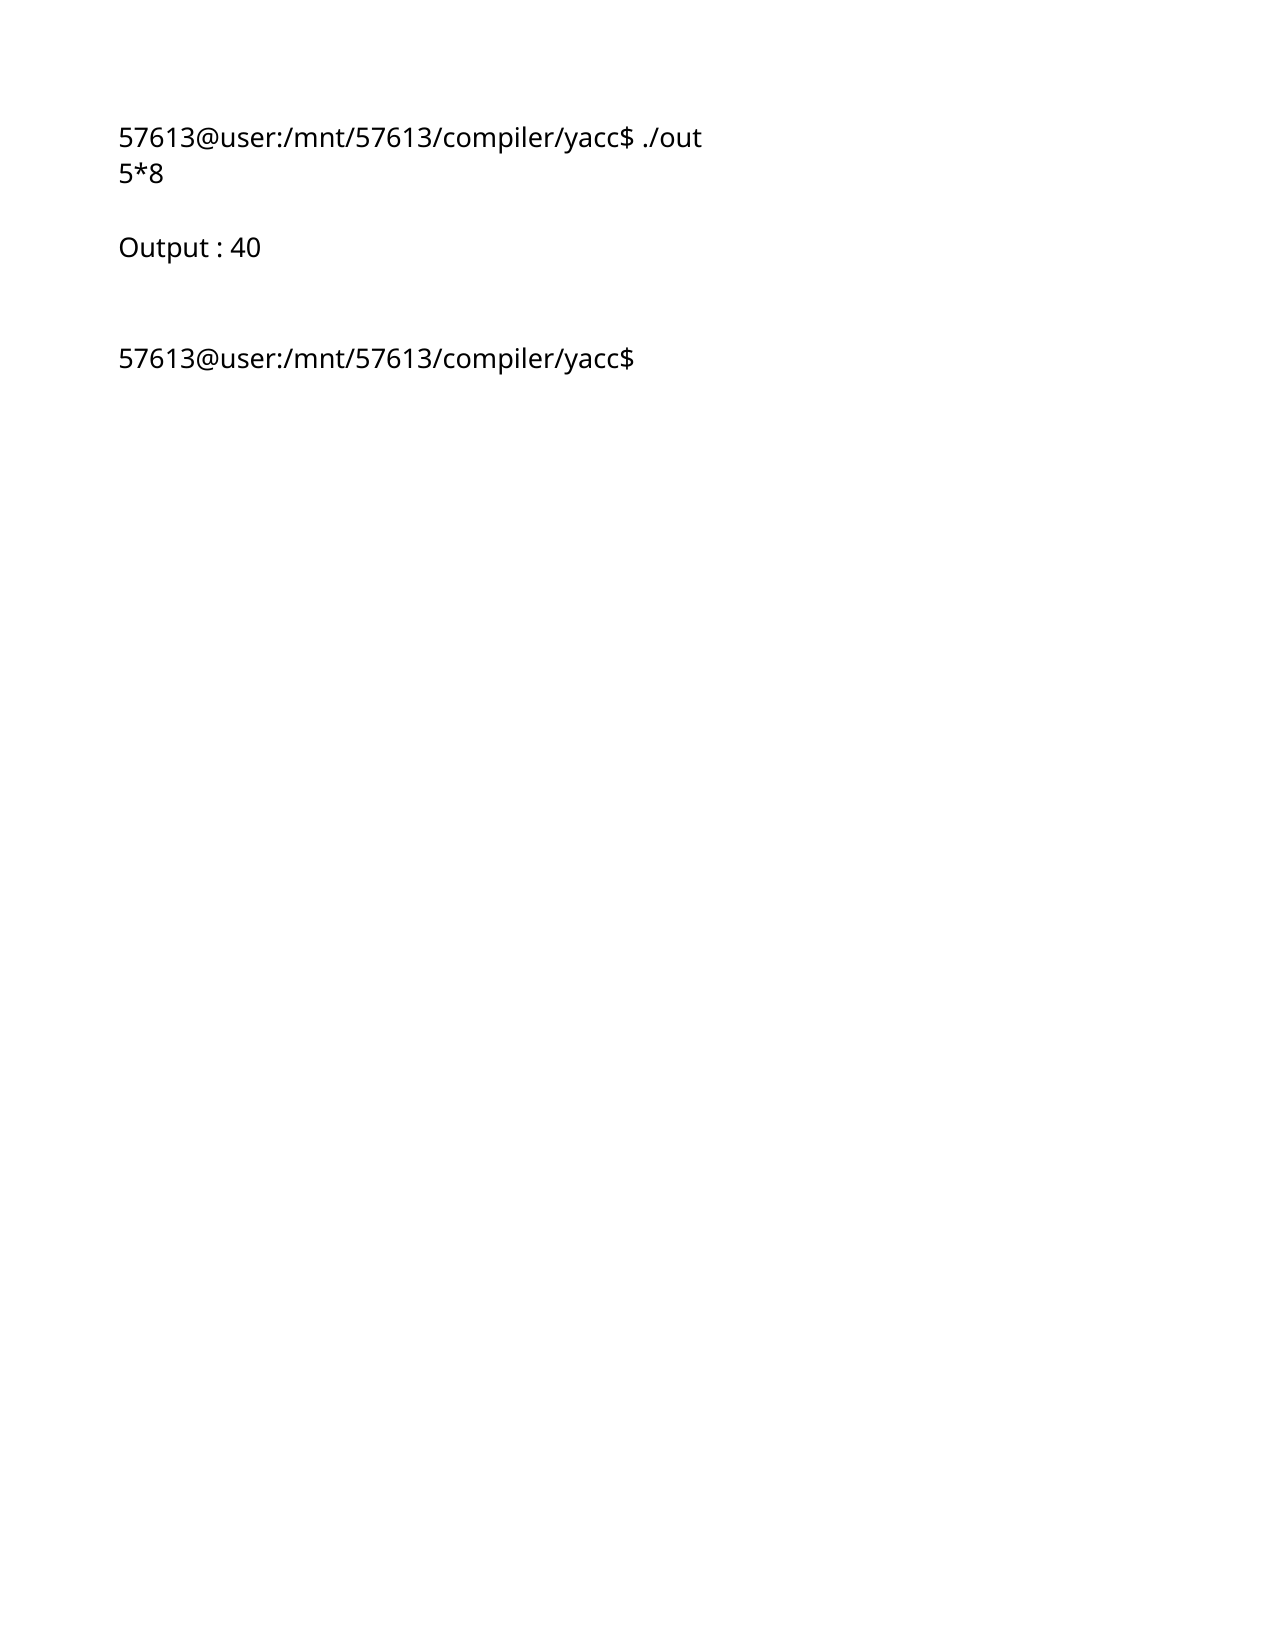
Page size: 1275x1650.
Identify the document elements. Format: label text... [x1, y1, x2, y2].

text Output : 40 [118, 229, 1157, 266]
text 57613@user:/mnt/57613/compiler/yacc$ ./out [118, 118, 1157, 155]
text 5*8 [118, 155, 1157, 192]
text 57613@user:/mnt/57613/compiler/yacc$ [118, 339, 1157, 376]
